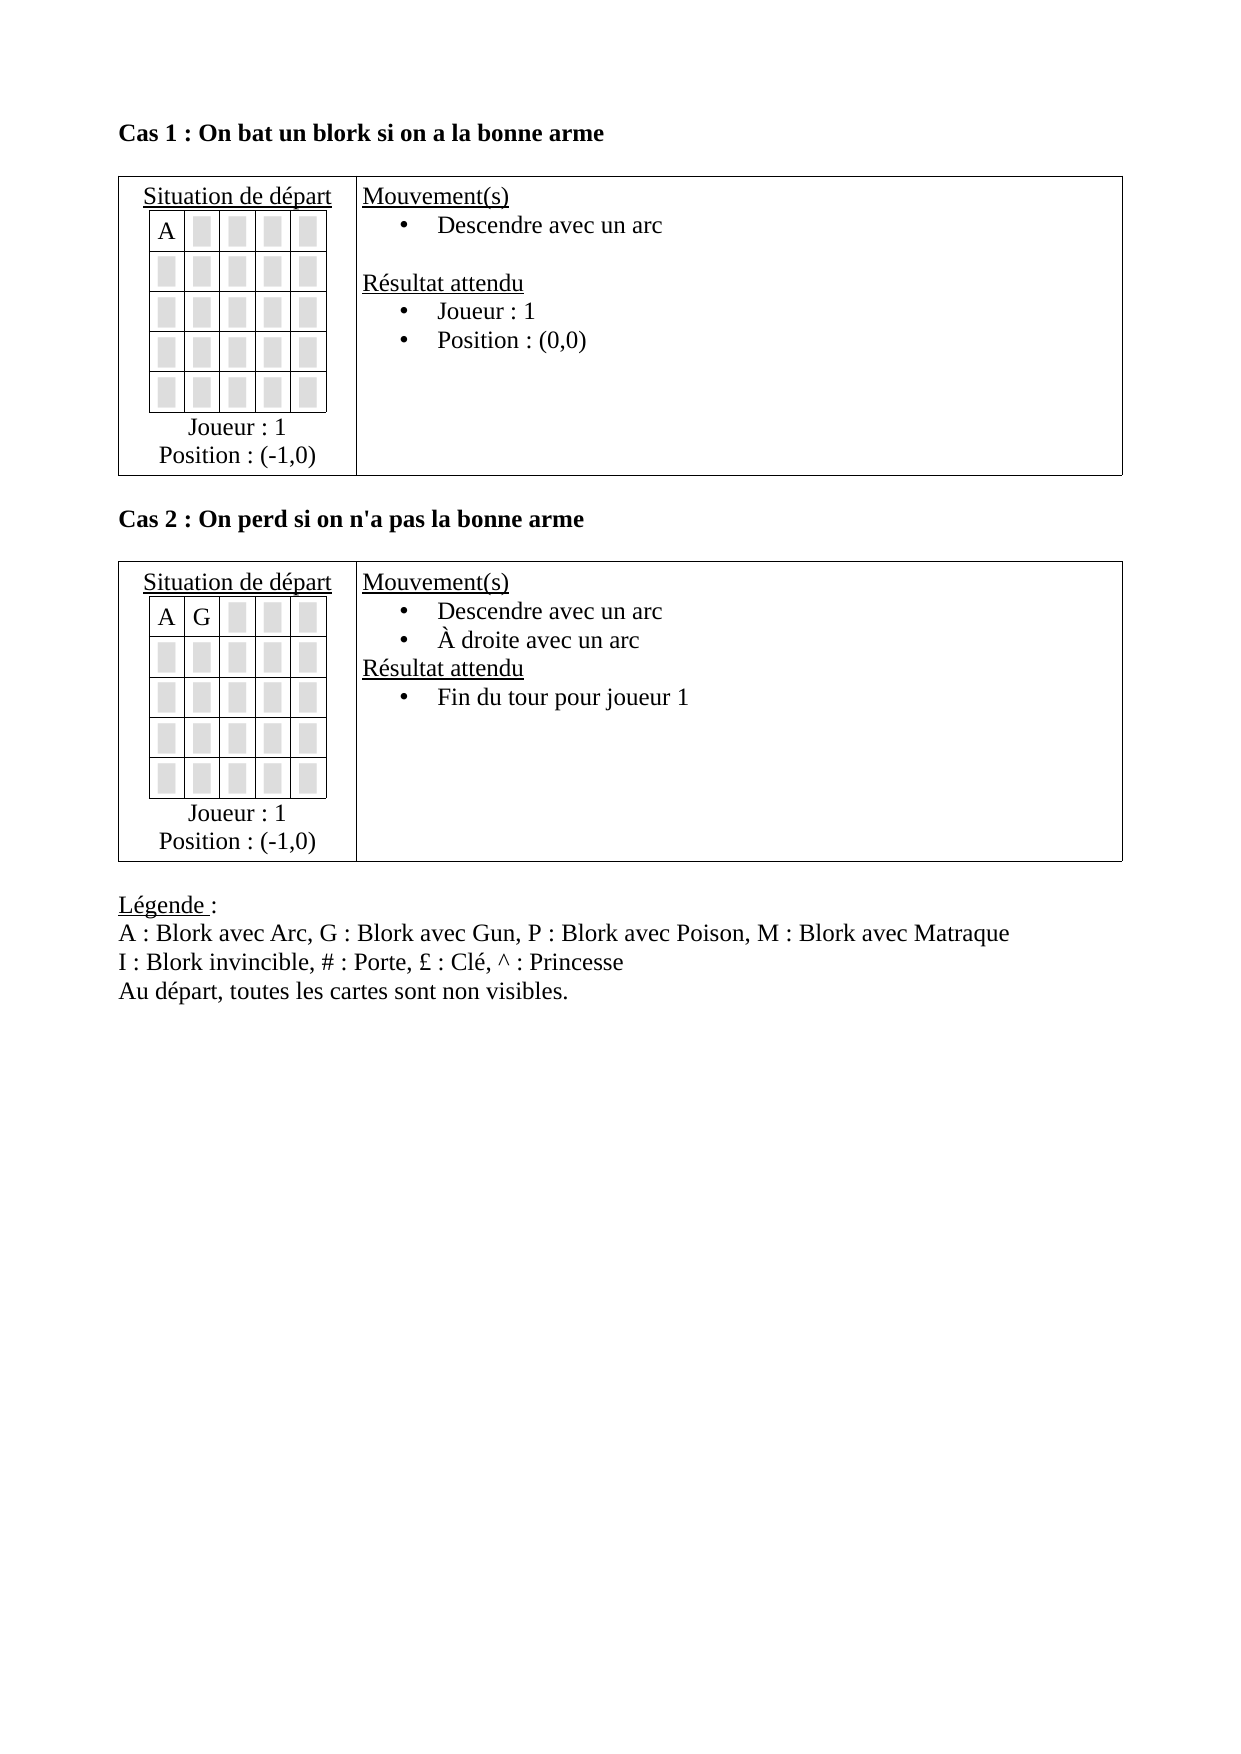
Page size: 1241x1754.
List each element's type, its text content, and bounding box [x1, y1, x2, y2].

table_cell █ [220, 252, 255, 291]
table_cell █ [220, 292, 255, 331]
table_cell █ [185, 678, 219, 717]
table_header G [185, 597, 219, 636]
table_header A [150, 597, 184, 636]
table_cell █ [185, 637, 219, 677]
text Cas 2 : On perd si on n'a pas la bonne arme [118, 504, 1122, 533]
table_header █ [220, 597, 255, 636]
table_cell █ [291, 372, 326, 412]
table_cell █ [220, 678, 255, 717]
table_cell █ [150, 252, 184, 291]
text A : Blork avec Arc, G : Blork avec Gun, P : Blork avec Poison, M : Blork avec Matraque [118, 918, 1122, 947]
table_cell █ [220, 372, 255, 412]
table_cell █ [291, 637, 326, 677]
table_header Situation de départ Joueur : 1 Position : (-1,0) [119, 177, 356, 475]
table_cell █ [220, 332, 255, 371]
table_cell █ [291, 252, 326, 291]
text Au départ, toutes les cartes sont non visibles. [118, 976, 1122, 1005]
table_cell █ [291, 718, 326, 757]
table_header A [150, 211, 184, 251]
table_header █ [291, 597, 326, 636]
table_header Situation de départ Joueur : 1 Position : (-1,0) [119, 562, 356, 861]
table_cell █ [150, 718, 184, 757]
table_cell █ [150, 372, 184, 412]
table_cell █ [256, 758, 290, 798]
table_cell █ [291, 758, 326, 798]
table_cell █ [185, 292, 219, 331]
table_cell █ [185, 372, 219, 412]
table_cell █ [256, 252, 290, 291]
table_header █ [220, 211, 255, 251]
table_header █ [256, 211, 290, 251]
table_cell █ [291, 292, 326, 331]
table_cell █ [291, 332, 326, 371]
table_cell █ [291, 678, 326, 717]
table_cell █ [150, 292, 184, 331]
table_cell █ [150, 758, 184, 798]
table_header █ [185, 211, 219, 251]
table_cell █ [256, 292, 290, 331]
table_cell █ [220, 637, 255, 677]
text I : Blork invincible, # : Porte, £ : Clé, ^ : Princesse [118, 947, 1122, 976]
table_cell █ [220, 758, 255, 798]
text Légende : [118, 890, 1122, 918]
table_cell █ [256, 678, 290, 717]
text Cas 1 : On bat un blork si on a la bonne arme [118, 118, 1122, 147]
table_cell █ [150, 637, 184, 677]
table_cell █ [150, 678, 184, 717]
table_cell █ [185, 252, 219, 291]
table_cell █ [256, 718, 290, 757]
table_header Mouvement(s) Descendre avec un arc Résultat attendu Joueur : 1 Position : (0,0) [357, 177, 1122, 475]
table_cell █ [185, 718, 219, 757]
table_cell █ [220, 718, 255, 757]
table_cell █ [256, 637, 290, 677]
table_header █ [256, 597, 290, 636]
table_cell █ [256, 372, 290, 412]
table_cell █ [150, 332, 184, 371]
table_cell █ [185, 332, 219, 371]
table_cell █ [256, 332, 290, 371]
table_header █ [291, 211, 326, 251]
table_cell █ [185, 758, 219, 798]
table_header Mouvement(s) Descendre avec un arc À droite avec un arc Résultat attendu Fin du tour pour joueur 1 [357, 562, 1122, 861]
